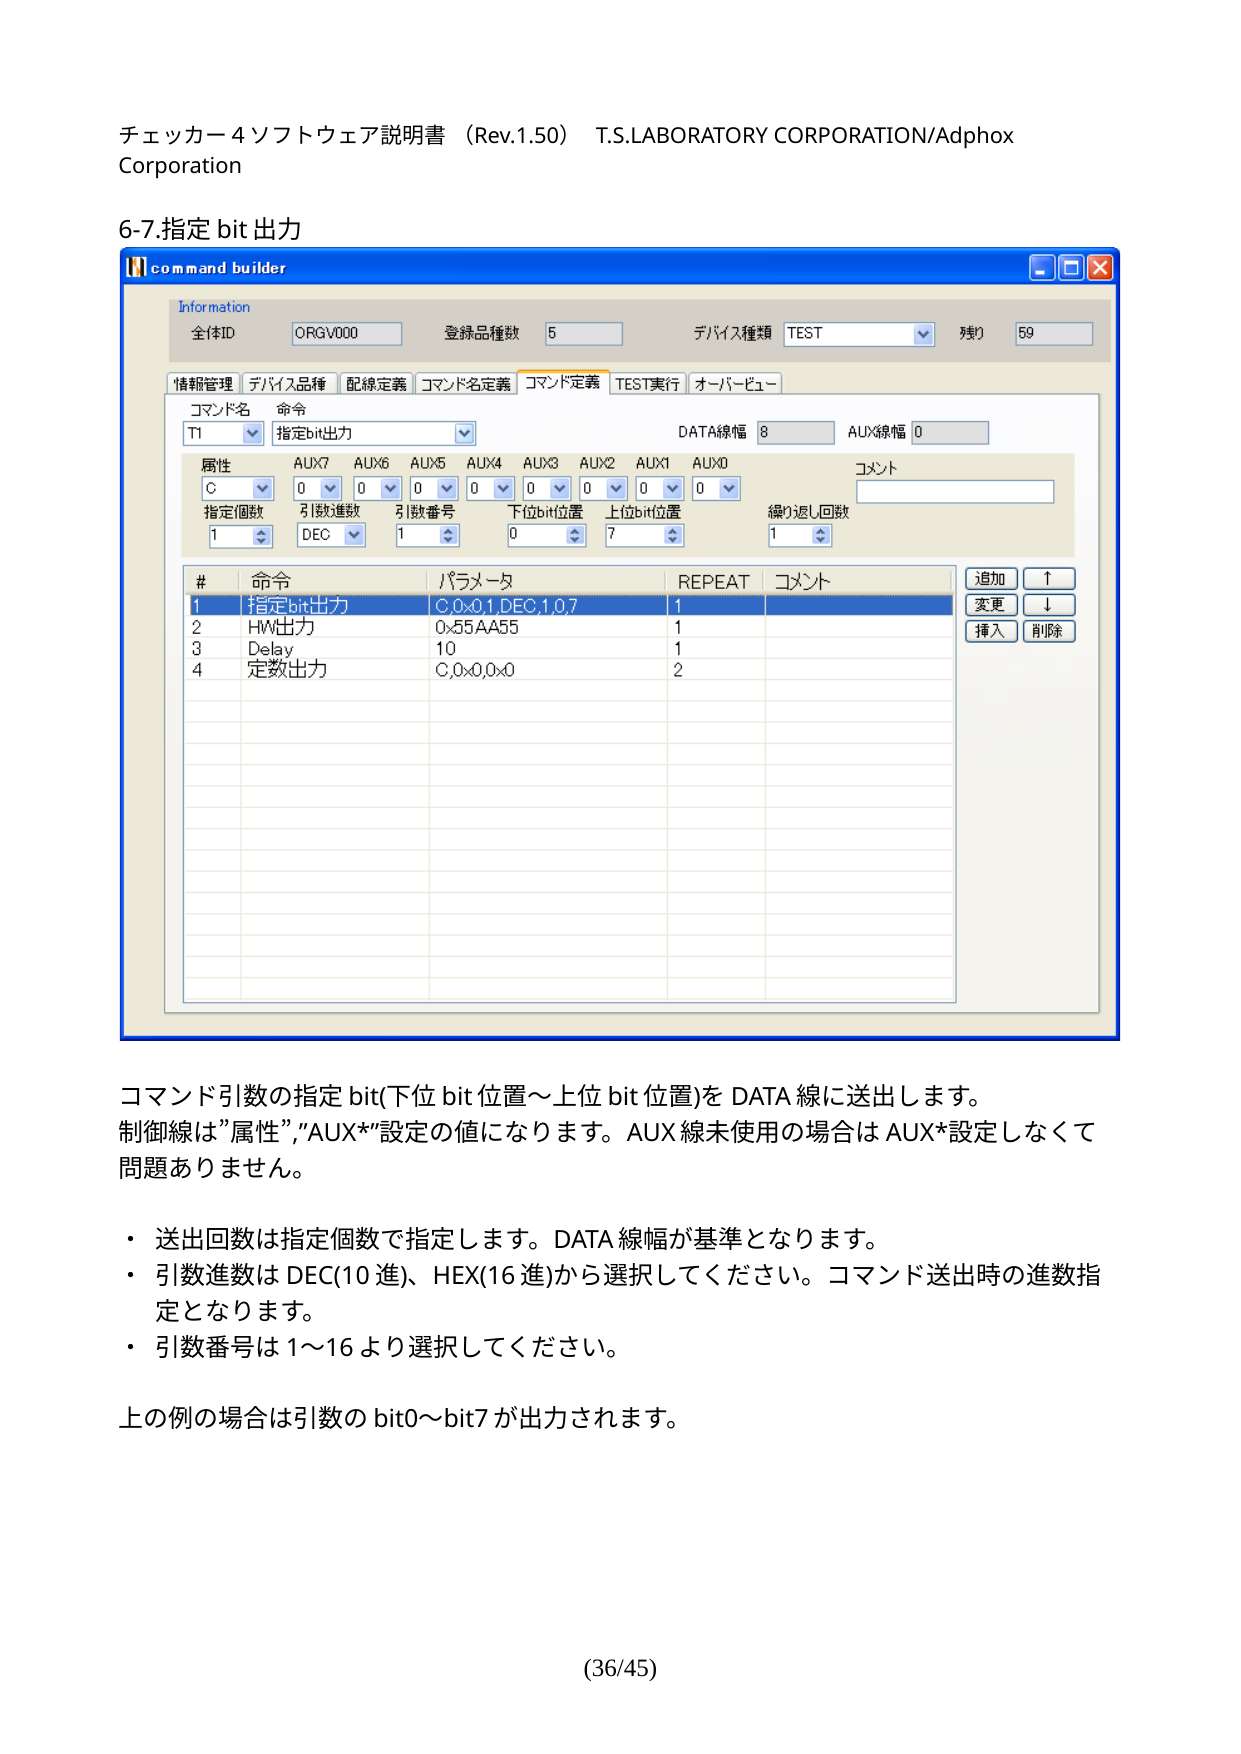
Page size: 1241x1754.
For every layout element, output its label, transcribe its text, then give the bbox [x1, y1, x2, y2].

text 上の例の場合は引数のbit0～bit7が出力されます。 [118, 1398, 1122, 1434]
list 引数番号は1～16より選択してください。 [118, 1328, 1122, 1364]
text 制御線は”属性”,”AUX*”設定の値になります。AUX線未使用の場合はAUX*設定しなくて問題ありません。 [118, 1112, 1122, 1185]
text 6-7.指定bit出力 [118, 209, 1122, 246]
picture [119, 247, 1121, 1041]
text コマンド引数の指定bit(下位bit位置～上位bit位置)をDATA線に送出します。 [118, 1076, 1122, 1112]
list 送出回数は指定個数で指定します。DATA線幅が基準となります。 [118, 1219, 1122, 1255]
list 引数進数はDEC(10進)、HEX(16進)から選択してください。コマンド送出時の進数指定となります。 [118, 1255, 1122, 1328]
